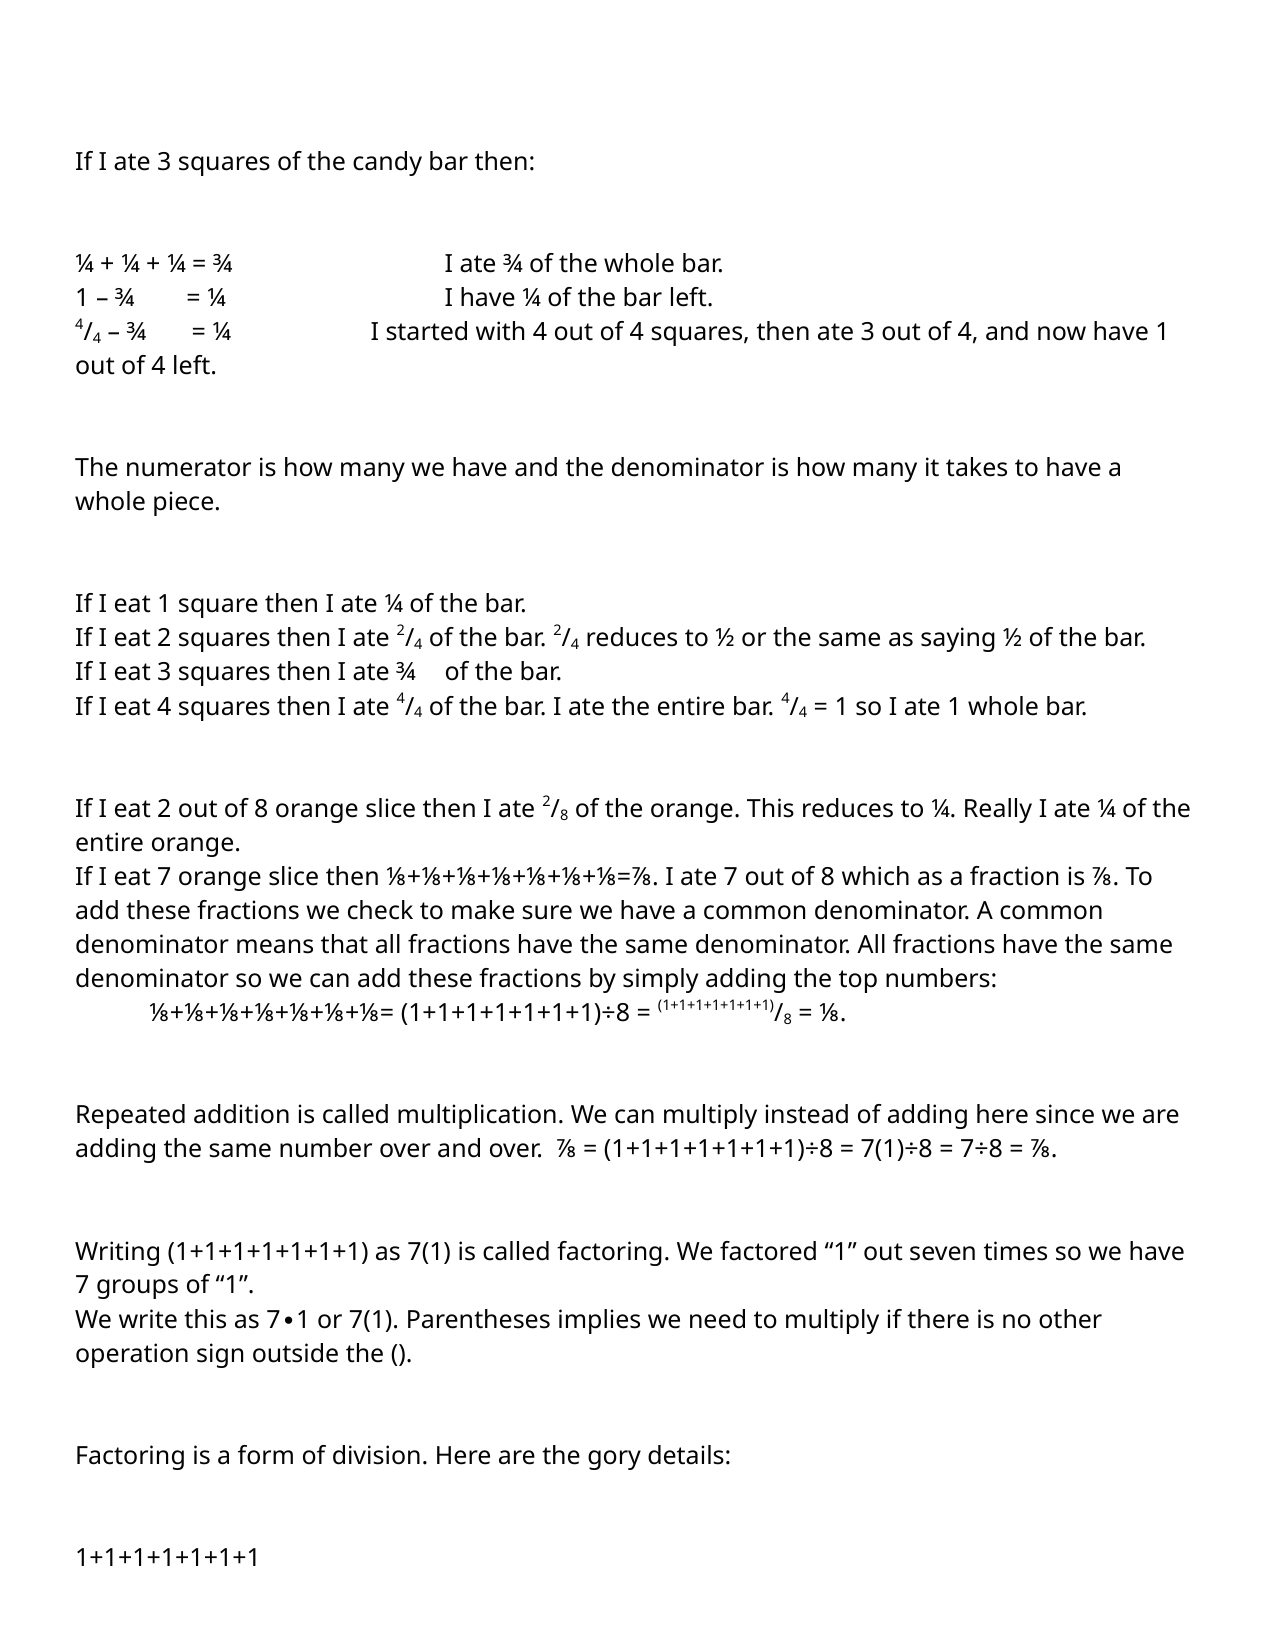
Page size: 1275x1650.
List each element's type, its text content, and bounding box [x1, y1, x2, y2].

text 4/4 – ¾ = ¼ I started with 4 out of 4 squares, then ate 3 out of 4, and now have 1 out of 4 left. [75, 313, 1200, 382]
text If I ate 3 squares of the candy bar then: [75, 143, 1200, 177]
text The numerator is how many we have and the denominator is how many it takes to have a whole piece. [75, 450, 1200, 518]
text If I eat 2 squares then I ate 2/4 of the bar. 2/4 reduces to ½ or the same as saying ½ of the bar. [75, 620, 1200, 654]
text If I eat 3 squares then I ate ¾ of the bar. [75, 654, 1200, 688]
text 1+1+1+1+1+1+1 [75, 1540, 1200, 1574]
text If I eat 2 out of 8 orange slice then I ate 2/8 of the orange. This reduces to ¼. Really I ate ¼ of the entire orange. [75, 790, 1200, 858]
text If I eat 4 squares then I ate 4/4 of the bar. I ate the entire bar. 4/4 = 1 so I ate 1 whole bar. [75, 688, 1200, 722]
text If I eat 1 square then I ate ¼ of the bar. [75, 586, 1200, 620]
text Factoring is a form of division. Here are the gory details: [75, 1437, 1200, 1472]
text We write this as 7∙1 or 7(1). Parentheses implies we need to multiply if there is no other operation sign outside the (). [75, 1301, 1200, 1369]
text If I eat 7 orange slice then ⅛+⅛+⅛+⅛+⅛+⅛+⅛=⅞. I ate 7 out of 8 which as a fraction is ⅞. To add these fractions we check to make sure we have a common denominator. A common denominator means that all fractions have the same denominator. All fractions have the same denominator so we can add these fractions by simply adding the top numbers: ⅛+⅛+⅛+⅛+⅛+⅛+⅛= (1+1+1+1+1+1+1)÷8 = (1+1+1+1+1+1+1)/8 = ⅛. [75, 858, 1200, 1029]
text Repeated addition is called multiplication. We can multiply instead of adding here since we are adding the same number over and over. ⅞ = (1+1+1+1+1+1+1)÷8 = 7(1)÷8 = 7÷8 = ⅞. [75, 1097, 1200, 1165]
text Writing (1+1+1+1+1+1+1) as 7(1) is called factoring. We factored “1” out seven times so we have 7 groups of “1”. [75, 1233, 1200, 1301]
text ¼ + ¼ + ¼ = ¾ I ate ¾ of the whole bar. [75, 245, 1200, 279]
text 1 – ¾ = ¼ I have ¼ of the bar left. [75, 279, 1200, 313]
